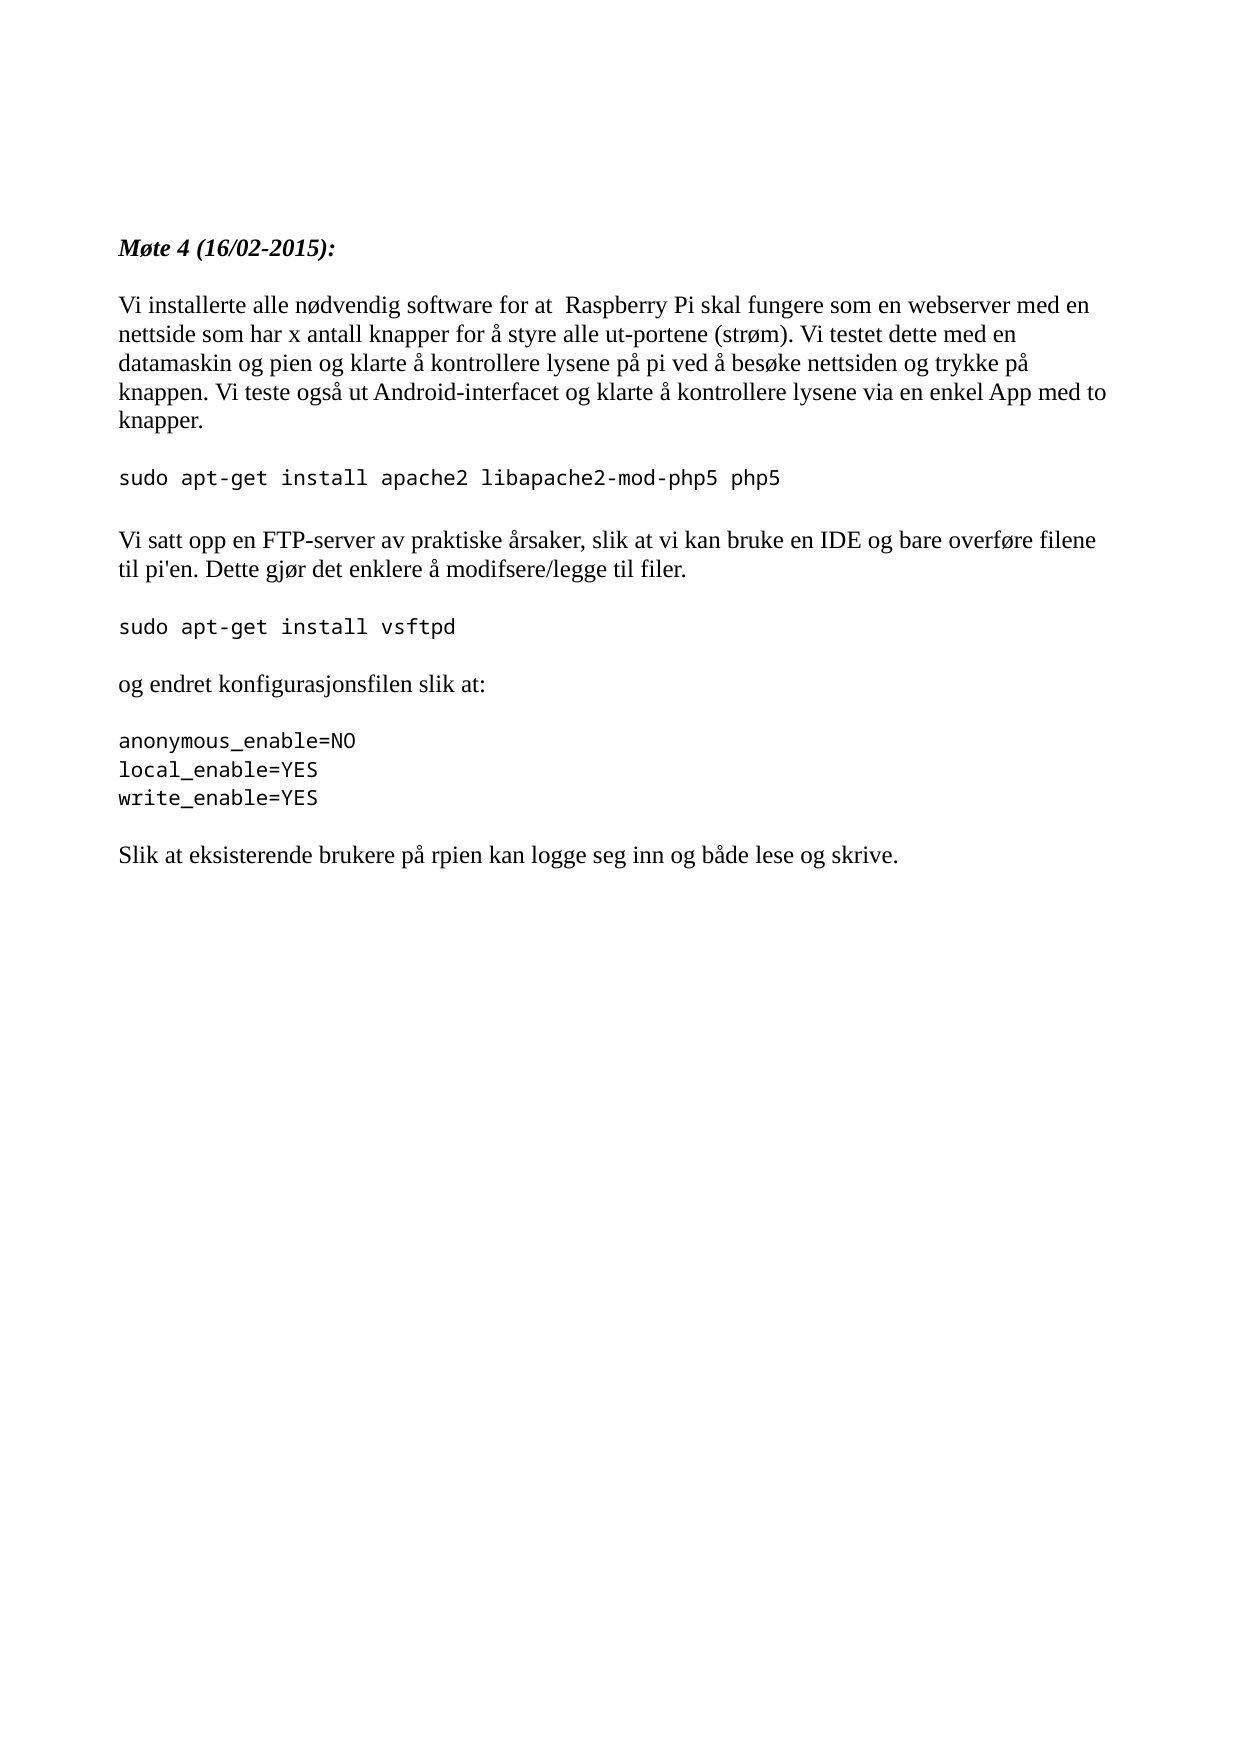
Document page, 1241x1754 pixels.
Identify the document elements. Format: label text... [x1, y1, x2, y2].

text og endret konfigurasjonsfilen slik at: [118, 669, 1122, 698]
text Møte 4 (16/02-2015): [118, 233, 1122, 262]
text Slik at eksisterende brukere på rpien kan logge seg inn og både lese og skrive. [118, 841, 1122, 869]
text Vi satt opp en FTP-server av praktiske årsaker, slik at vi kan bruke en IDE og bare overføre filene til pi'en. Dette gjør det enklere å modifsere/legge til filer. [118, 526, 1122, 583]
text write_enable=YES [118, 783, 1122, 812]
text sudo apt-get install apache2 libapache2-mod-php5 php5 [118, 463, 1122, 492]
text anonymous_enable=NO [118, 727, 1122, 755]
text local_enable=YES [118, 755, 1122, 783]
text Vi installerte alle nødvendig software for at Raspberry Pi skal fungere som en webserver med en nettside som har x antall knapper for å styre alle ut-portene (strøm). Vi testet dette med en datamaskin og pien og klarte å kontrollere lysene på pi ved å besøke nettsiden og trykke på knappen. Vi teste også ut Android-interfacet og klarte å kontrollere lysene via en enkel App med to knapper. [118, 291, 1122, 434]
text sudo apt-get install vsftpd [118, 612, 1122, 640]
